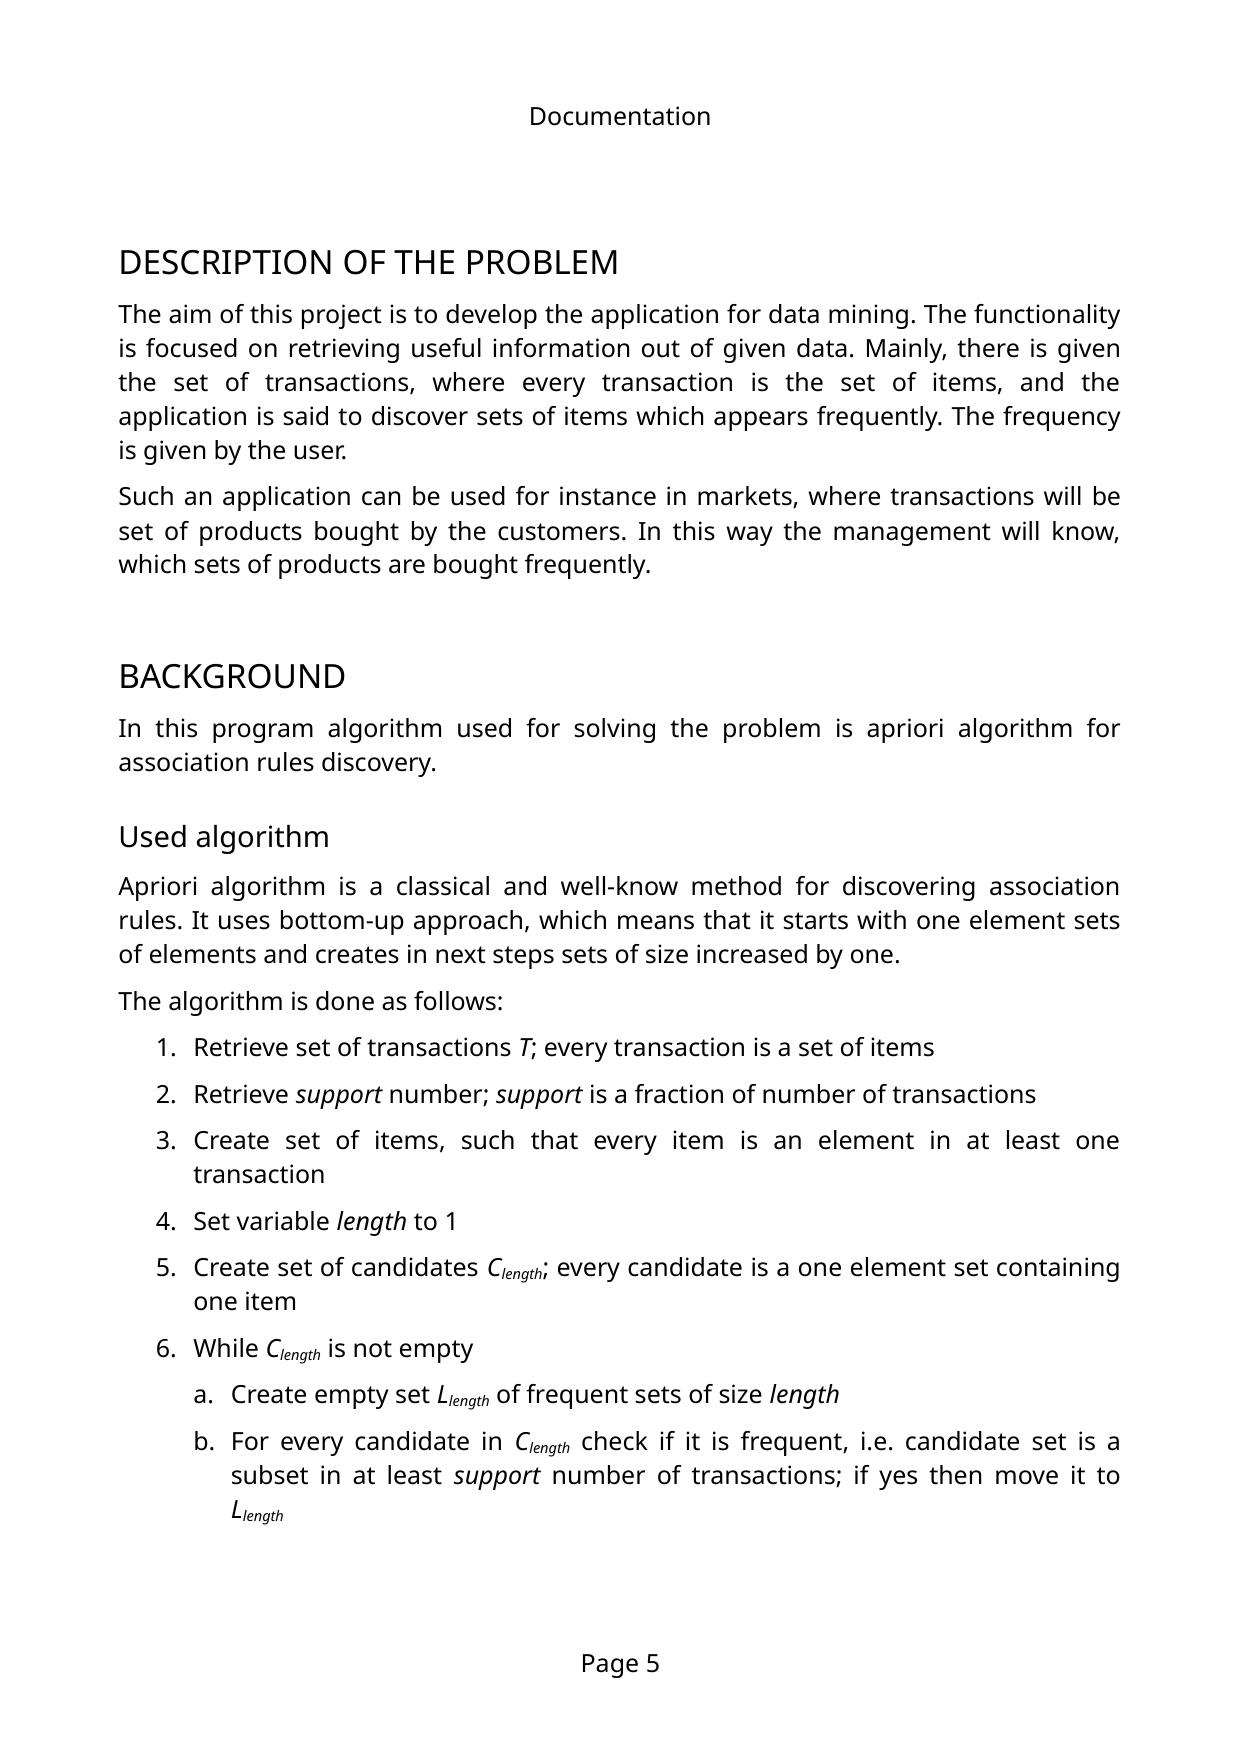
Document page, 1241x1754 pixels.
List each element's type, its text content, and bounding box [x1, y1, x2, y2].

text In this program algorithm used for solving the problem is apriori algorithm for association rules discovery. [118, 711, 1122, 779]
list Create empty set Llength of frequent sets of size length [193, 1377, 1122, 1411]
list Create set of candidates Clength; every candidate is a one element set containing one item [156, 1250, 1122, 1318]
list Retrieve support number; support is a fraction of number of transactions [156, 1076, 1122, 1110]
list Set variable length to 1 [156, 1203, 1122, 1237]
subtitle DESCRIPTION OF THE PROBLEM [118, 238, 1122, 284]
text Apriori algorithm is a classical and well-know method for discovering association rules. It uses bottom-up approach, which means that it starts with one element sets of elements and creates in next steps sets of size increased by one. [118, 868, 1122, 971]
text The aim of this project is to develop the application for data mining. The functionality is focused on retrieving useful information out of given data. Mainly, there is given the set of transactions, where every transaction is the set of items, and the application is said to discover sets of items which appears frequently. The frequency is given by the user. [118, 296, 1122, 467]
text Such an application can be used for instance in markets, where transactions will be set of products bought by the customers. In this way the management will know, which sets of products are bought frequently. [118, 479, 1122, 581]
list Create set of items, such that every item is an element in at least one transaction [156, 1123, 1122, 1191]
subtitle BACKGROUND [118, 653, 1122, 698]
text The algorithm is done as follows: [118, 983, 1122, 1017]
subtitle Used algorithm [118, 816, 1122, 856]
list While Clength is not empty [156, 1331, 1122, 1365]
list Retrieve set of transactions T; every transaction is a set of items [156, 1030, 1122, 1064]
list For every candidate in Clength check if it is frequent, i.e. candidate set is a subset in at least support number of transactions; if yes then move it to Llength [193, 1424, 1122, 1526]
